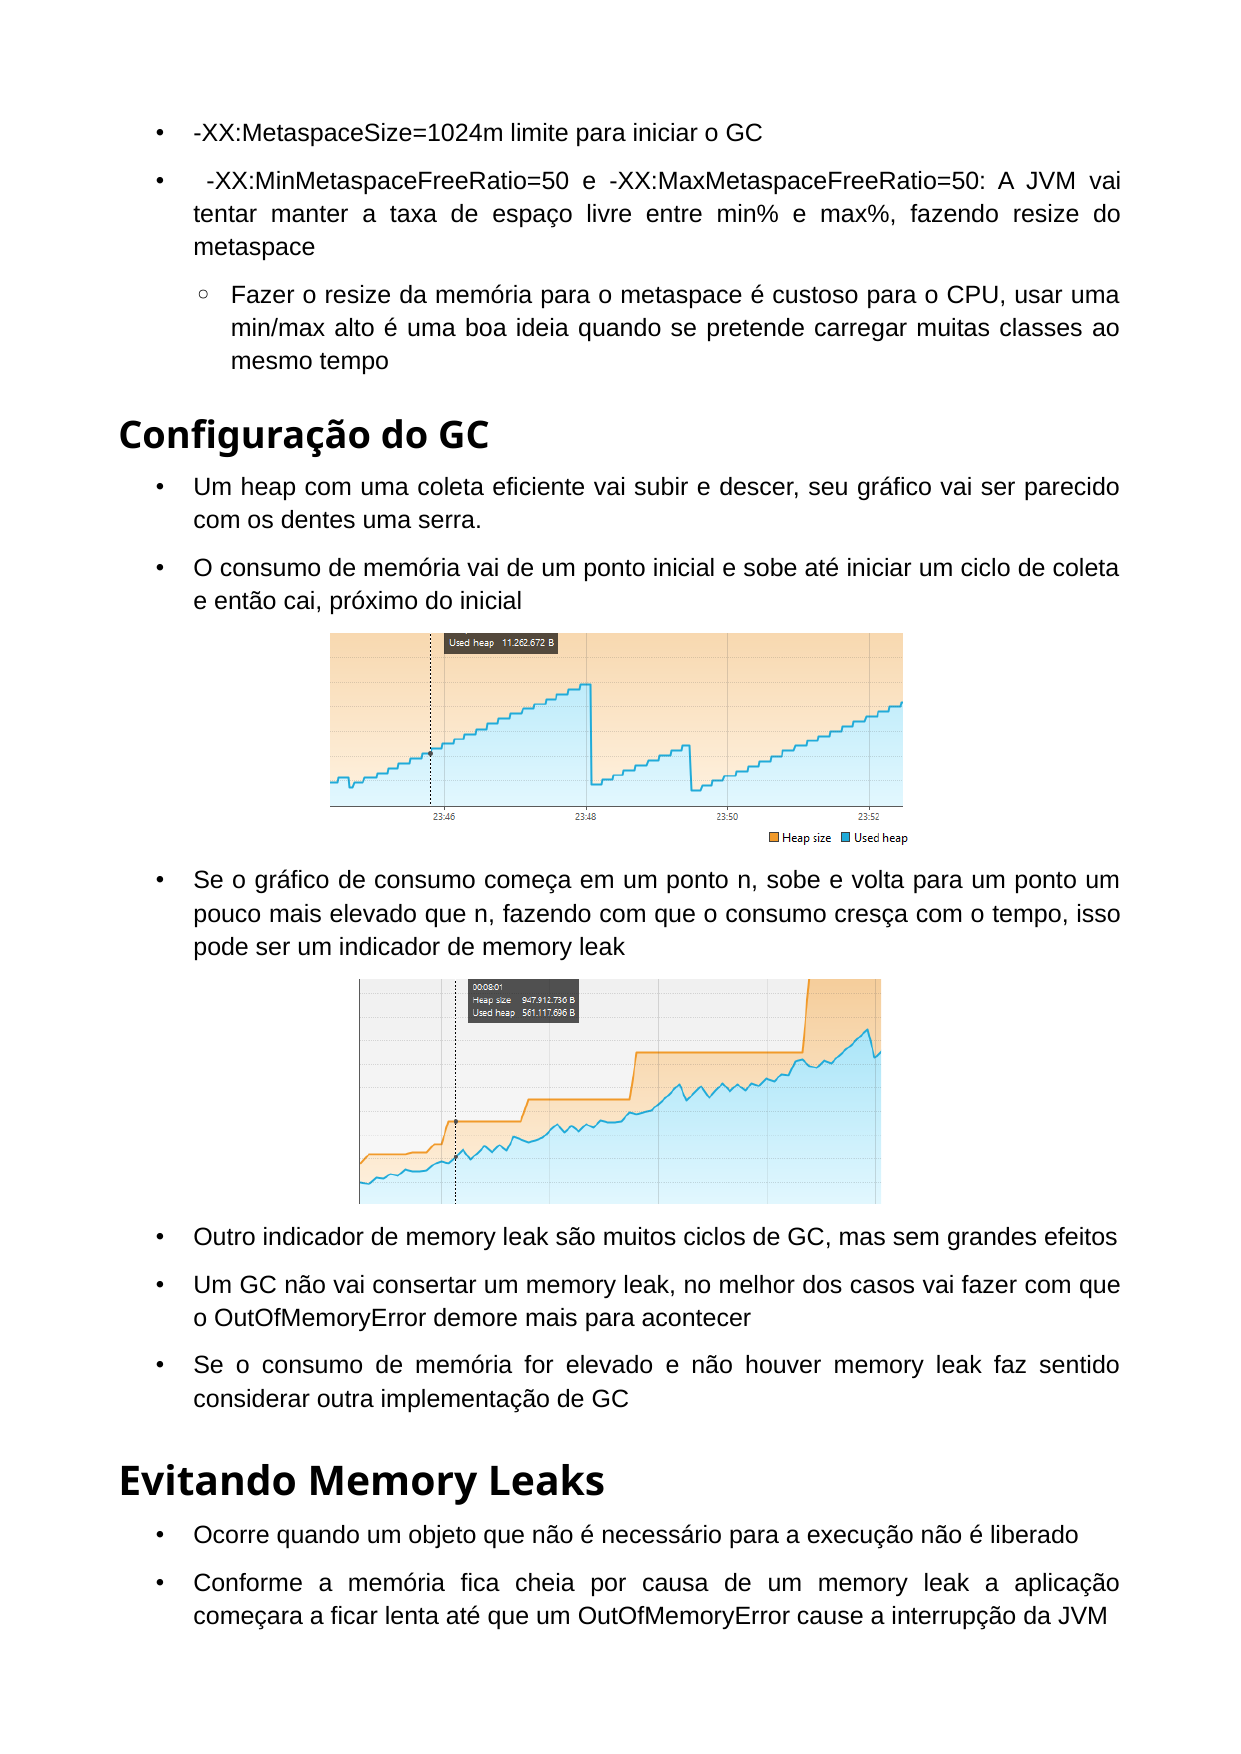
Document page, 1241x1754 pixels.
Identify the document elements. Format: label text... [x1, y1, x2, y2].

picture [330, 633, 911, 847]
list Ocorre quando um objeto que não é necessário para a execução não é liberado [156, 1520, 1122, 1549]
list Se o consumo de memória for elevado e não houver memory leak faz sentido considerar outra implementação de GC [156, 1351, 1122, 1412]
subtitle Configuração do GC [118, 408, 1122, 459]
list O consumo de memória vai de um ponto inicial e sobe até iniciar um ciclo de coleta e então cai, próximo do inicial [156, 553, 1122, 615]
list Se o gráfico de consumo começa em um ponto n, sobe e volta para um ponto um pouco mais elevado que n, fazendo com que o consumo cresça com o tempo, isso pode ser um indicador de memory leak [156, 866, 1122, 960]
list -XX:MetaspaceSize=1024m limite para iniciar o GC [156, 118, 1122, 147]
list Outro indicador de memory leak são muitos ciclos de GC, mas sem grandes efeitos [156, 1222, 1122, 1251]
subtitle Evitando Memory Leaks [118, 1452, 1122, 1508]
list Fazer o resize da memória para o metaspace é custoso para o CPU, usar uma min/max alto é uma boa ideia quando se pretende carregar muitas classes ao mesmo tempo [193, 279, 1122, 374]
list Um heap com uma coleta eficiente vai subir e descer, seu gráfico vai ser parecido com os dentes uma serra. [156, 472, 1122, 534]
picture [359, 979, 882, 1204]
list Um GC não vai consertar um memory leak, no melhor dos casos vai fazer com que o OutOfMemoryError demore mais para acontecer [156, 1270, 1122, 1332]
list Conforme a memória fica cheia por causa de um memory leak a aplicação começara a ficar lenta até que um OutOfMemoryError cause a interrupção da JVM [156, 1568, 1122, 1630]
list -XX:MinMetaspaceFreeRatio=50 e -XX:MaxMetaspaceFreeRatio=50: A JVM vai tentar manter a taxa de espaço livre entre min% e max%, fazendo resize do metaspace [156, 166, 1122, 261]
